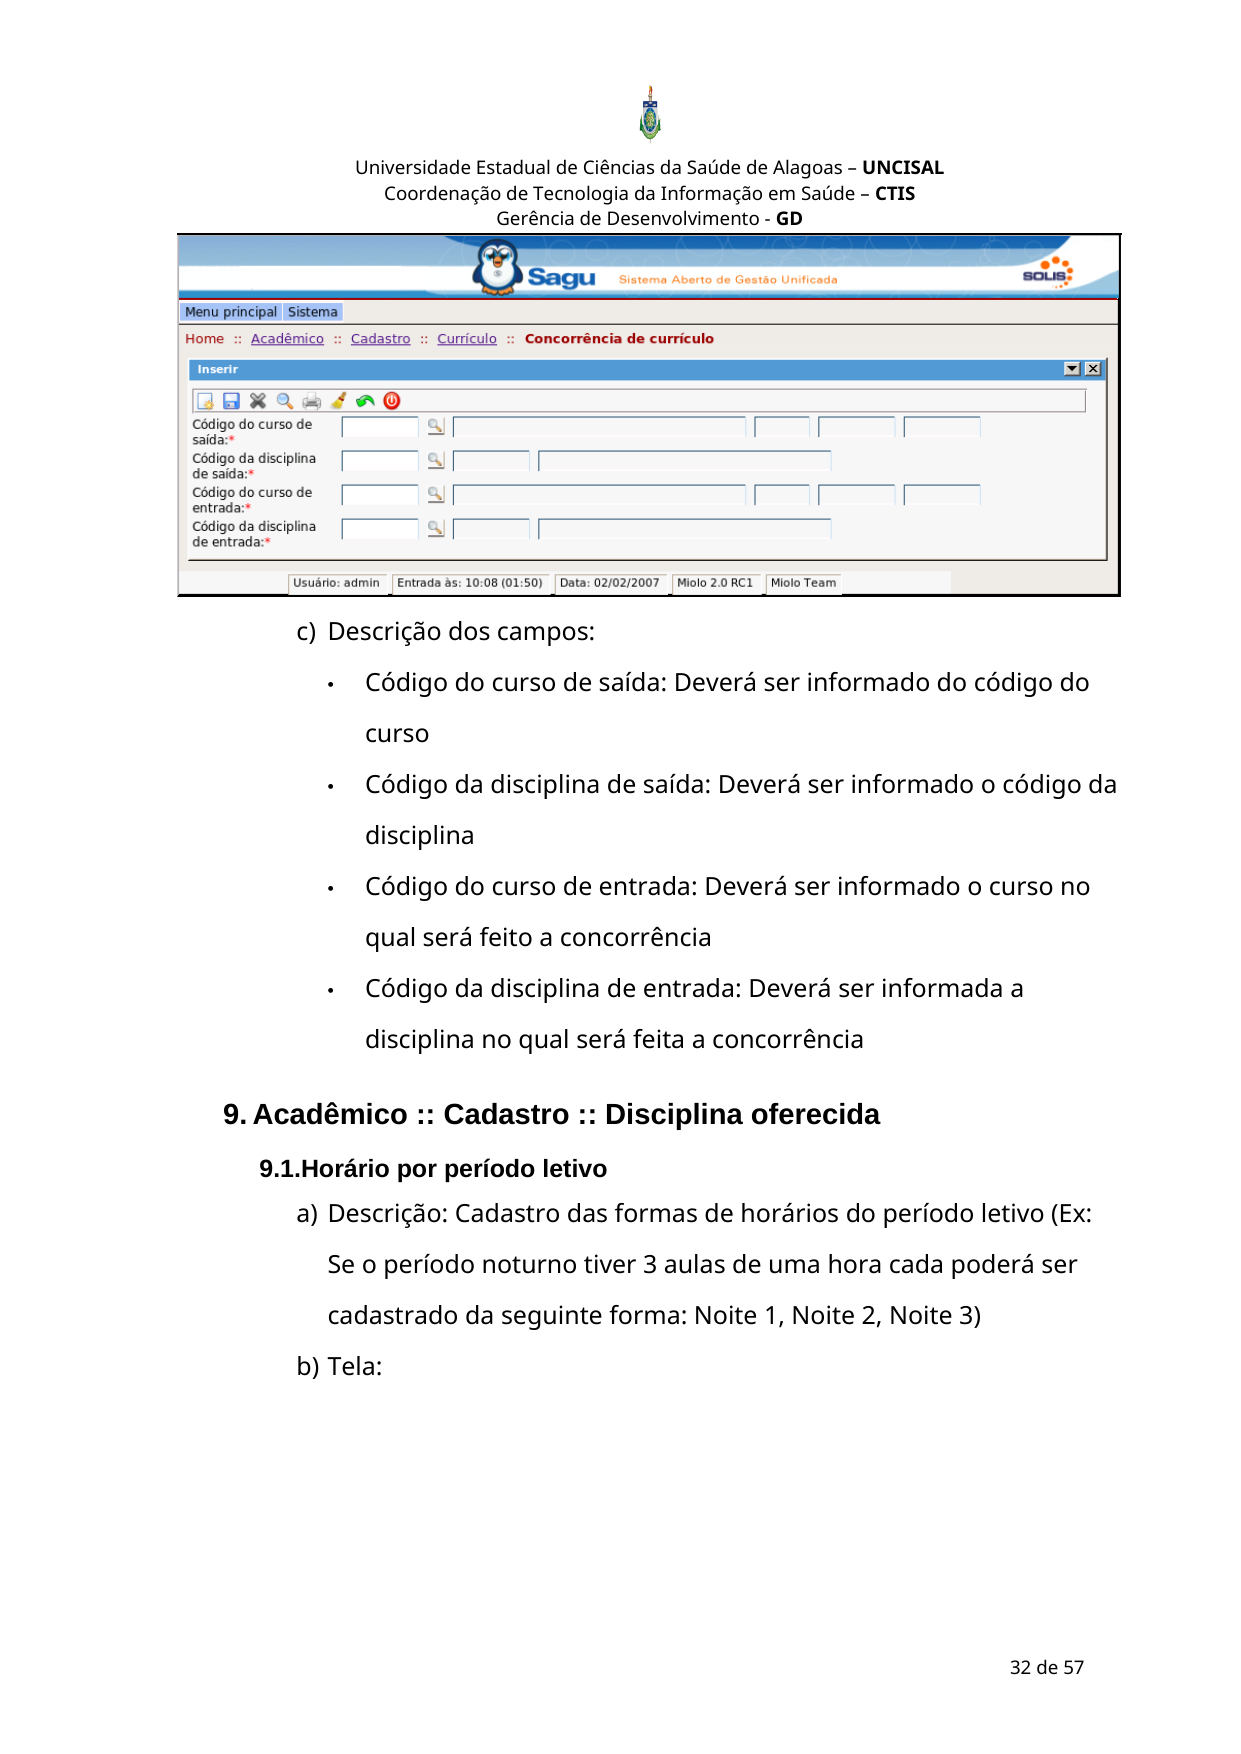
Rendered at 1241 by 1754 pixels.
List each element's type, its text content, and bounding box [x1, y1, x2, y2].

list Código do curso de saída: Deverá ser informado do código do curso [327, 664, 1122, 749]
picture [638, 82, 662, 146]
list Código do curso de entrada: Deverá ser informado o curso no qual será feito a concorrência [327, 868, 1122, 953]
list Descrição dos campos: [290, 597, 1122, 647]
subtitle Horário por período letivo [252, 1155, 1122, 1183]
picture [177, 235, 1122, 597]
list Código da disciplina de saída: Deverá ser informado o código da disciplina [327, 766, 1122, 851]
subtitle Acadêmico :: Cadastro :: Disciplina oferecida [215, 1098, 1122, 1130]
list Tela: [290, 1349, 1122, 1383]
list Código da disciplina de entrada: Deverá ser informada a disciplina no qual será feita a concorrência [327, 971, 1122, 1056]
list Descrição: Cadastro das formas de horários do período letivo (Ex: Se o período noturno tiver 3 aulas de uma hora cada poderá ser cadastrado da seguinte forma: Noite 1, Noite 2, Noite 3) [290, 1196, 1122, 1332]
